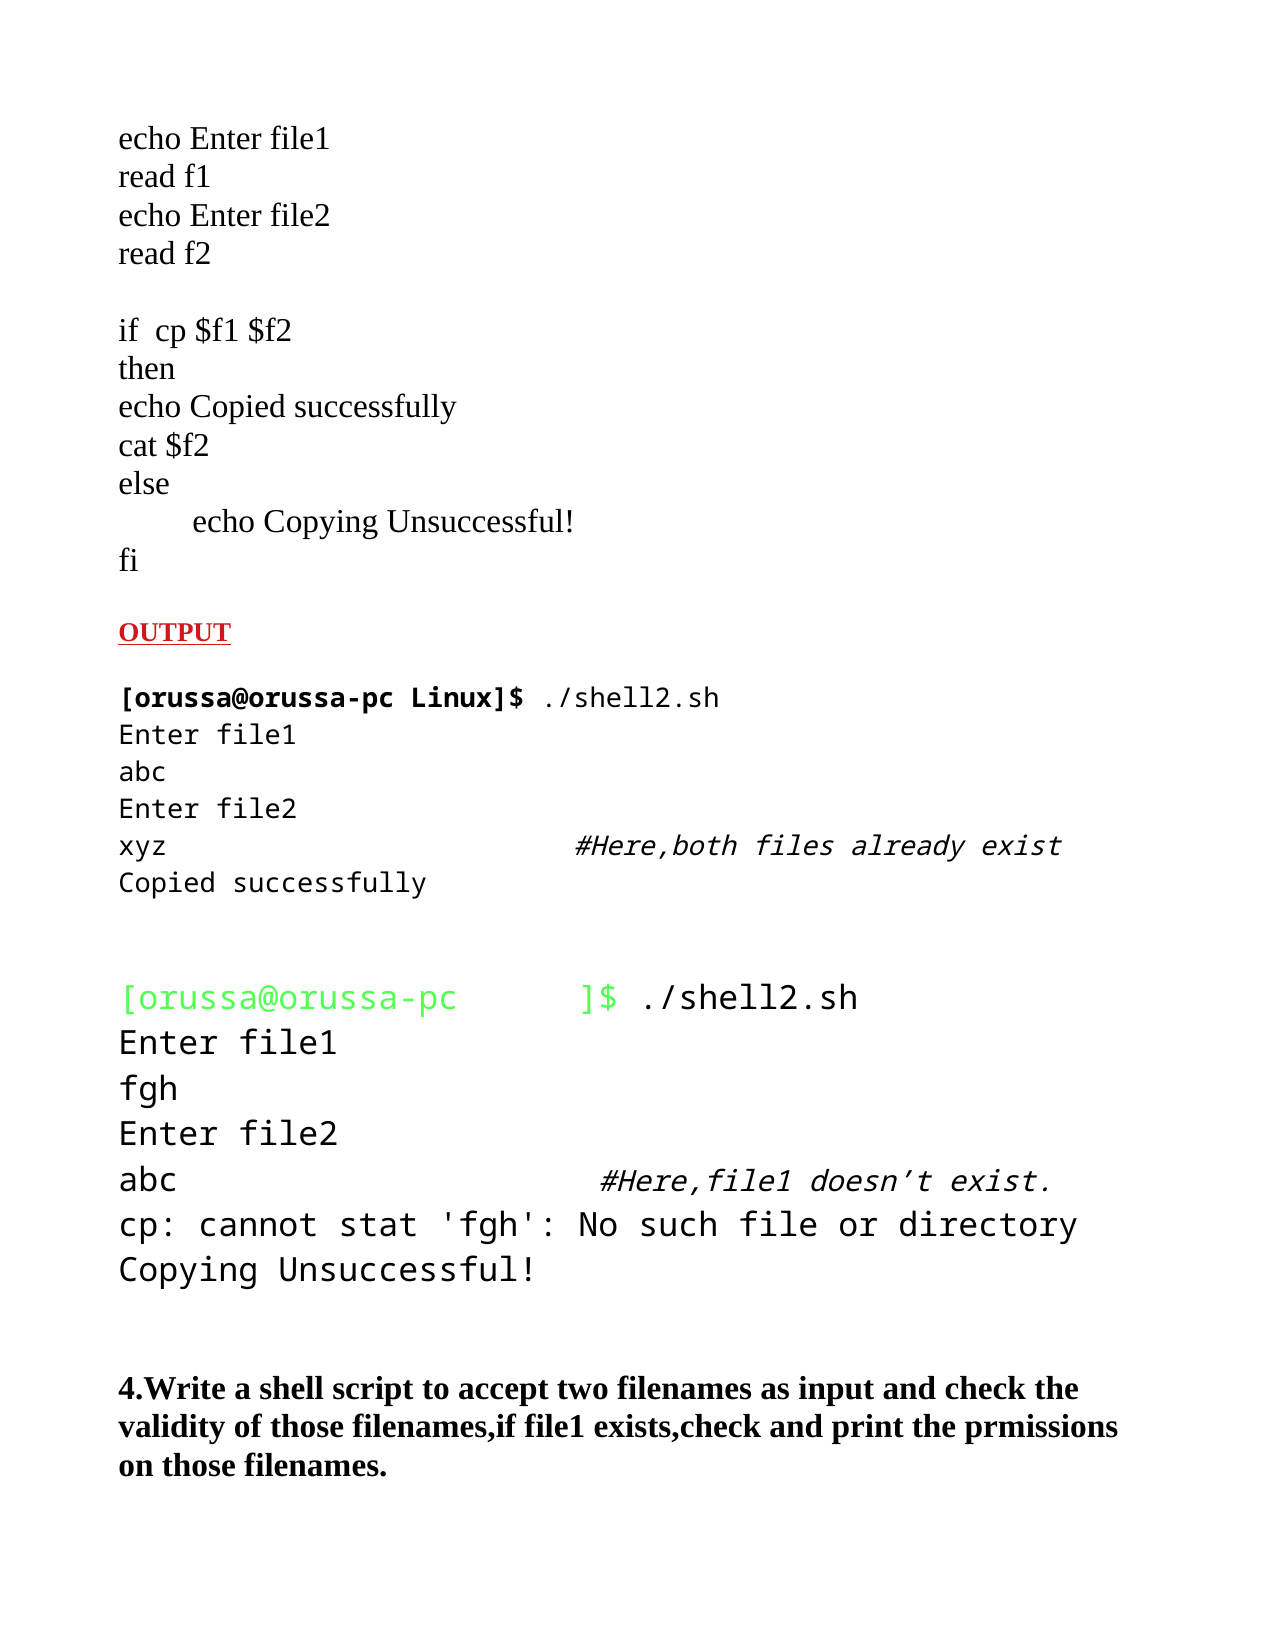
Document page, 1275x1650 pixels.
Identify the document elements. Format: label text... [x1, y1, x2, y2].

text read f2 [118, 233, 1157, 271]
text read f1 [118, 156, 1157, 195]
text else [118, 463, 1157, 501]
text OUTPUT [118, 616, 1157, 648]
text echo Enter file1 [118, 118, 1157, 156]
text [orussa@orussa-pc Linux]$ ./shell2.sh Enter file1 fgh Enter file2 abc #Here,file1 doesn’t exist. cp: cannot stat 'fgh': No such file or directory Copying Unsuccessful! [118, 974, 1157, 1330]
text [orussa@orussa-pc Linux]$ ./shell2.sh Enter file1 abc Enter file2 xyz #Here,both files already exist Copied successfully [118, 679, 1157, 974]
text echo Enter file2 [118, 195, 1157, 233]
text then [118, 348, 1157, 386]
text echo Copied successfully [118, 386, 1157, 425]
text if cp $f1 $f2 [118, 310, 1157, 348]
text cat $f2 [118, 425, 1157, 463]
text fi [118, 540, 1157, 578]
text echo Copying Unsuccessful! [118, 501, 1157, 540]
text 4.Write a shell script to accept two filenames as input and check the validity of those filenames,if file1 exists,check and print the prmissions on those filenames. [118, 1368, 1157, 1483]
